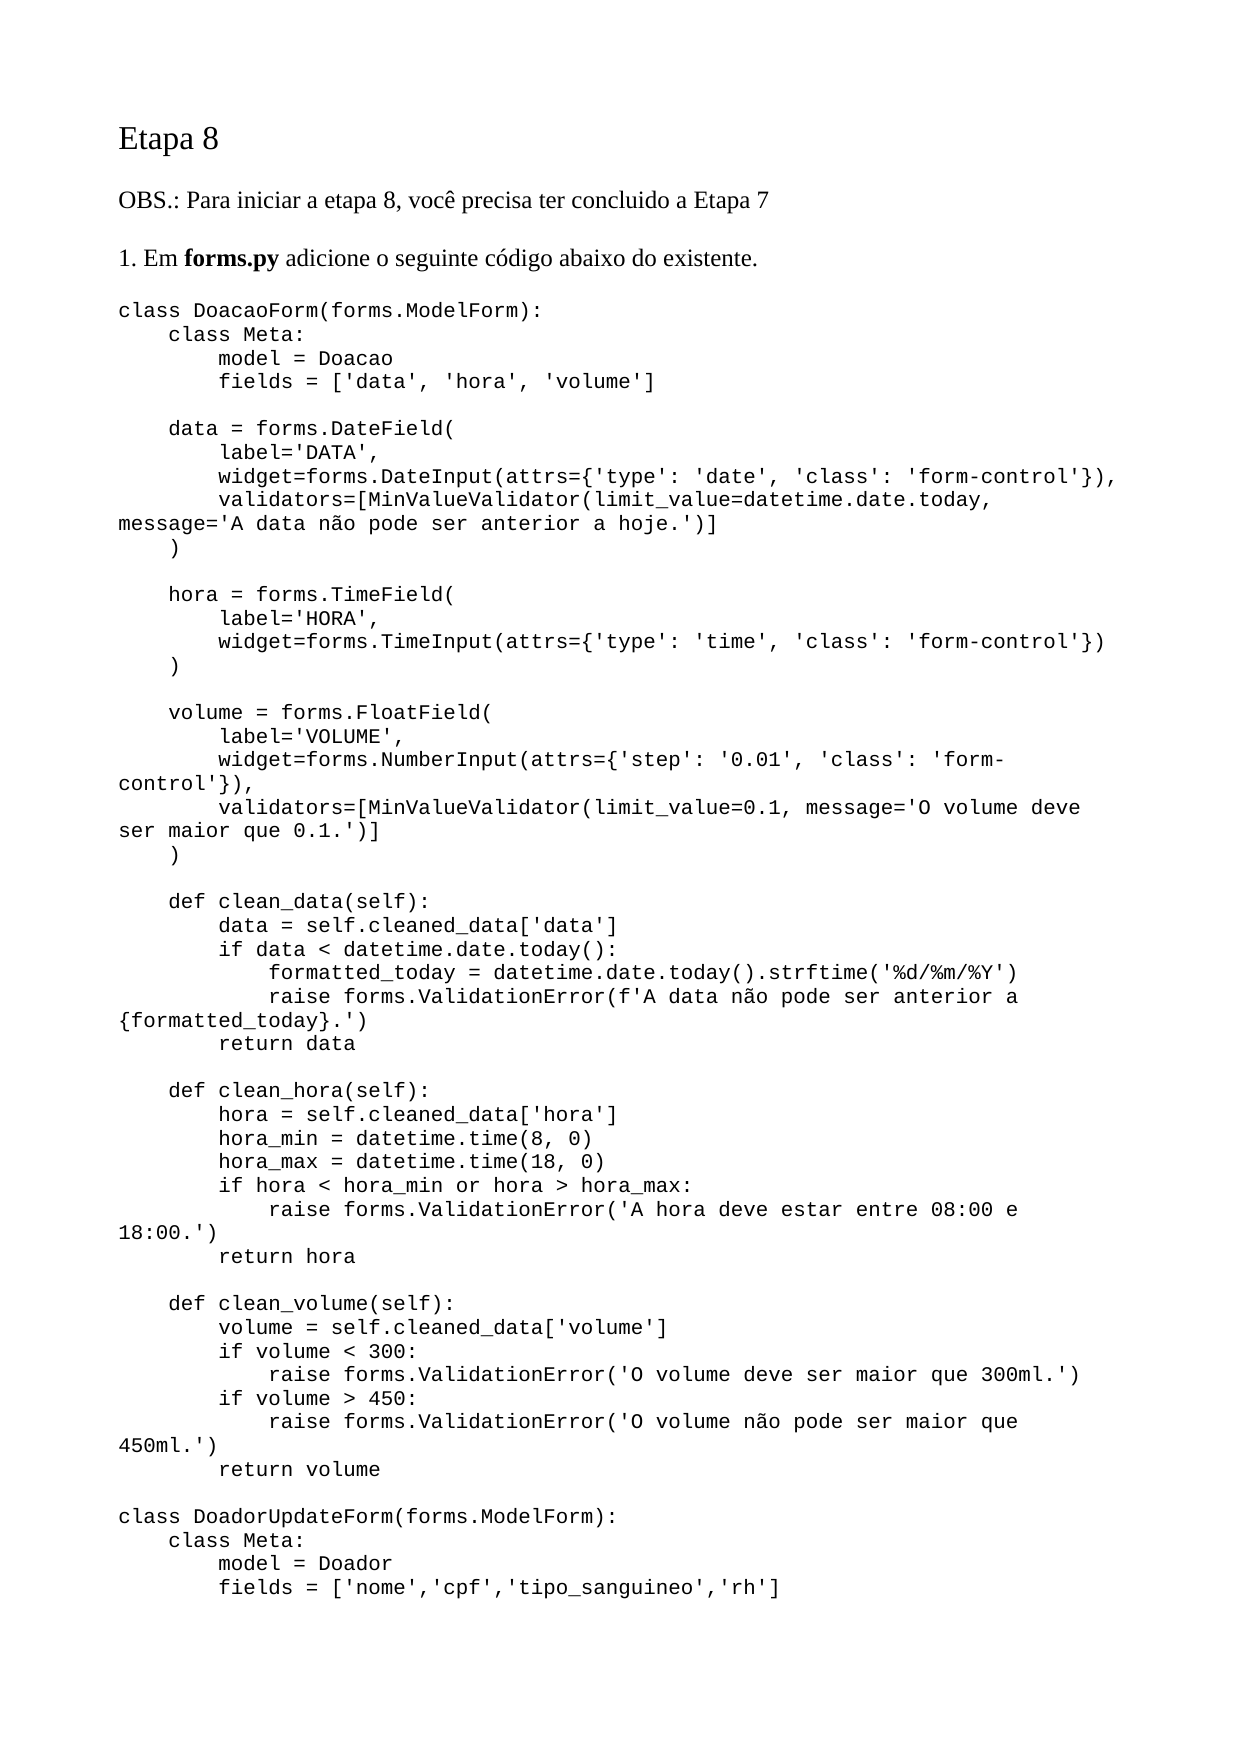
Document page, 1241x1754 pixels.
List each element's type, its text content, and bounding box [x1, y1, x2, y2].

text if volume > 450: [118, 1388, 1122, 1412]
text validators=[MinValueValidator(limit_value=datetime.date.today, message='A data não pode ser anterior a hoje.')] [118, 489, 1122, 537]
text def clean_hora(self): [118, 1081, 1122, 1104]
text data = forms.DateField( [118, 418, 1122, 442]
text label='DATA', [118, 442, 1122, 466]
text fields = ['nome','cpf','tipo_sanguineo','rh'] [118, 1577, 1122, 1601]
text return data [118, 1033, 1122, 1057]
text raise forms.ValidationError(f'A data não pode ser anterior a {formatted_today}.') [118, 986, 1122, 1033]
text return volume [118, 1459, 1122, 1482]
text raise forms.ValidationError('A hora deve estar entre 08:00 e 18:00.') [118, 1199, 1122, 1246]
text volume = self.cleaned_data['volume'] [118, 1317, 1122, 1341]
text return hora [118, 1246, 1122, 1270]
text fields = ['data', 'hora', 'volume'] [118, 371, 1122, 395]
text widget=forms.TimeInput(attrs={'type': 'time', 'class': 'form-control'}) [118, 631, 1122, 655]
text model = Doador [118, 1553, 1122, 1577]
text if data < datetime.date.today(): [118, 939, 1122, 962]
text if hora < hora_min or hora > hora_max: [118, 1175, 1122, 1199]
text class Meta: [118, 324, 1122, 347]
text class DoadorUpdateForm(forms.ModelForm): [118, 1506, 1122, 1530]
text data = self.cleaned_data['data'] [118, 915, 1122, 939]
text ) [118, 537, 1122, 560]
text label='VOLUME', [118, 726, 1122, 749]
text class DoacaoForm(forms.ModelForm): [118, 300, 1122, 324]
text model = Doacao [118, 347, 1122, 371]
text validators=[MinValueValidator(limit_value=0.1, message='O volume deve ser maior que 0.1.')] [118, 797, 1122, 844]
text hora_min = datetime.time(8, 0) [118, 1128, 1122, 1151]
text OBS.: Para iniciar a etapa 8, você precisa ter concluido a Etapa 7 [118, 185, 1122, 214]
text label='HORA', [118, 608, 1122, 631]
text def clean_volume(self): [118, 1293, 1122, 1317]
text class Meta: [118, 1530, 1122, 1553]
text Etapa 8 [118, 118, 1122, 156]
text if volume < 300: [118, 1341, 1122, 1364]
text hora = self.cleaned_data['hora'] [118, 1104, 1122, 1128]
text volume = forms.FloatField( [118, 702, 1122, 726]
text hora = forms.TimeField( [118, 584, 1122, 608]
text def clean_data(self): [118, 891, 1122, 915]
text widget=forms.NumberInput(attrs={'step': '0.01', 'class': 'form-control'}), [118, 749, 1122, 797]
text widget=forms.DateInput(attrs={'type': 'date', 'class': 'form-control'}), [118, 466, 1122, 489]
text 1. Em forms.py adicione o seguinte código abaixo do existente. [118, 243, 1122, 271]
text formatted_today = datetime.date.today().strftime('%d/%m/%Y') [118, 962, 1122, 986]
text ) [118, 655, 1122, 678]
text raise forms.ValidationError('O volume deve ser maior que 300ml.') [118, 1364, 1122, 1388]
text ) [118, 844, 1122, 868]
text hora_max = datetime.time(18, 0) [118, 1151, 1122, 1175]
text raise forms.ValidationError('O volume não pode ser maior que 450ml.') [118, 1412, 1122, 1459]
